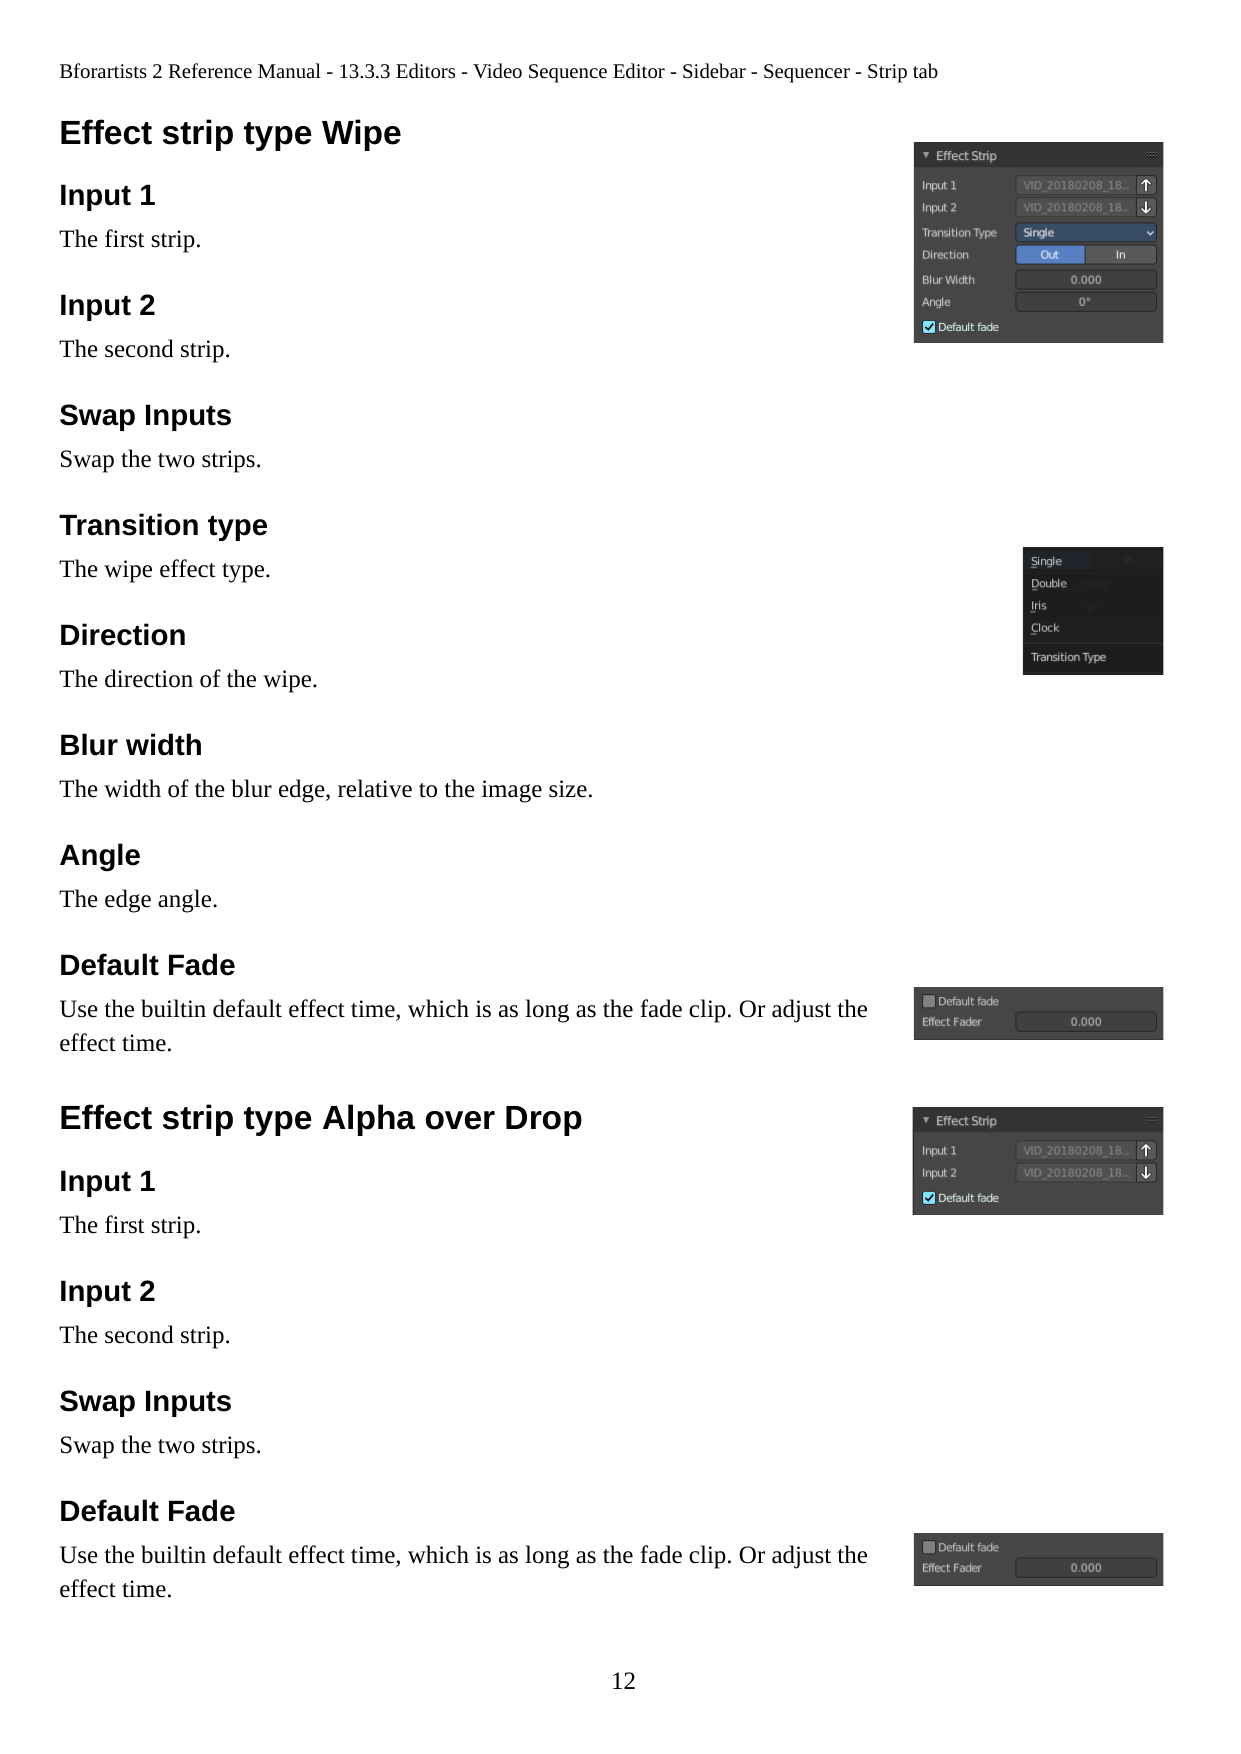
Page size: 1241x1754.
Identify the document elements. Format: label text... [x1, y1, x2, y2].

text The wipe effect type. [59, 554, 1022, 583]
picture [913, 1533, 1164, 1586]
subtitle [1164, 178, 1181, 212]
subtitle Input 2 [59, 288, 913, 322]
text The first strip. [59, 224, 913, 253]
subtitle [1164, 618, 1181, 652]
text The first strip. [59, 1210, 1181, 1239]
text Use the builtin default effect time, which is as long as the fade clip. Or adjust the effect time. [59, 994, 1181, 1057]
subtitle Default Fade [59, 948, 1181, 981]
subtitle Input 2 [59, 1274, 1181, 1308]
subtitle Swap Inputs [59, 1384, 1181, 1417]
subtitle Angle [59, 838, 1181, 871]
text Swap the two strips. [59, 444, 1181, 473]
subtitle Swap Inputs [59, 398, 1181, 432]
subtitle Default Fade [59, 1494, 1181, 1527]
picture [912, 1107, 1164, 1215]
text The direction of the wipe. [59, 664, 1181, 693]
subtitle [1164, 288, 1181, 322]
subtitle Effect strip type Wipe [59, 113, 1181, 151]
text The second strip. [59, 1320, 1181, 1349]
subtitle Blur width [59, 728, 1181, 762]
subtitle Input 1 [59, 1164, 912, 1198]
subtitle [1164, 1164, 1181, 1198]
text The width of the blur edge, relative to the image size. [59, 774, 1181, 803]
subtitle Input 1 [59, 178, 913, 212]
picture [913, 142, 1164, 343]
text Swap the two strips. [59, 1430, 1181, 1459]
text The second strip. [59, 334, 1181, 363]
picture [1022, 547, 1164, 675]
text [1164, 224, 1181, 253]
picture [913, 987, 1164, 1040]
subtitle Direction [59, 618, 1022, 652]
subtitle Transition type [59, 508, 1181, 542]
text The edge angle. [59, 884, 1181, 913]
subtitle Effect strip type Alpha over Drop [59, 1098, 1181, 1137]
text Use the builtin default effect time, which is as long as the fade clip. Or adjust the effect time. [59, 1540, 1181, 1603]
text [1164, 554, 1181, 583]
